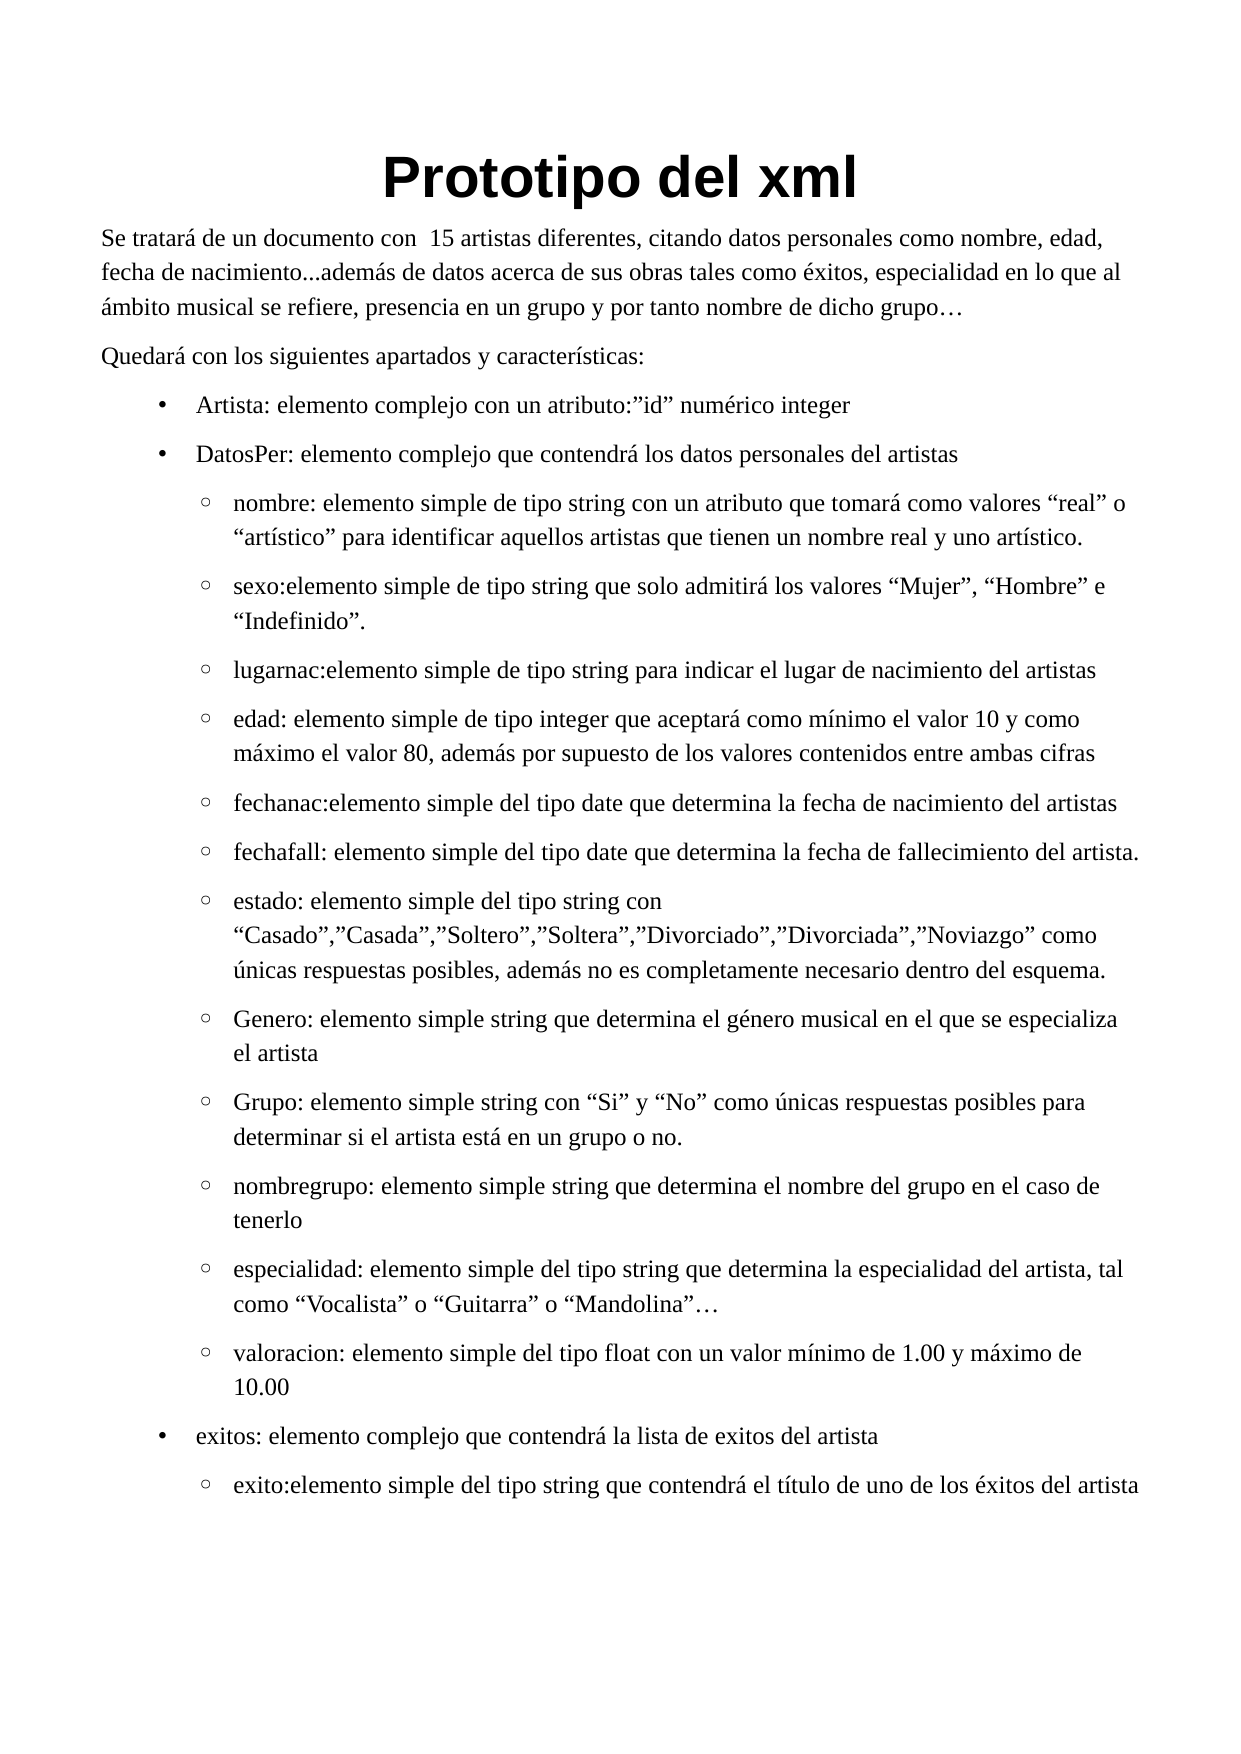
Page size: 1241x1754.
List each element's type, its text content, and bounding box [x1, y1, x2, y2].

list Grupo: elemento simple string con “Si” y “No” como únicas respuestas posibles para determinar si el artista está en un grupo o no. [196, 1087, 1141, 1151]
list edad: elemento simple de tipo integer que aceptará como mínimo el valor 10 y como máximo el valor 80, además por supuesto de los valores contenidos entre ambas cifras [196, 704, 1141, 767]
list nombregrupo: elemento simple string que determina el nombre del grupo en el caso de tenerlo [196, 1171, 1141, 1234]
list DatosPer: elemento complejo que contendrá los datos personales del artistas [158, 439, 1141, 468]
text Quedará con los siguientes apartados y características: [101, 341, 1141, 369]
list especialidad: elemento simple del tipo string que determina la especialidad del artista, tal como “Vocalista” o “Guitarra” o “Mandolina”… [196, 1254, 1141, 1318]
list Artista: elemento complejo con un atributo:”id” numérico integer [158, 390, 1141, 418]
list estado: elemento simple del tipo string con “Casado”,”Casada”,”Soltero”,”Soltera”,”Divorciado”,”Divorciada”,”Noviazgo” como únicas respuestas posibles, además no es completamente necesario dentro del esquema. [196, 886, 1141, 983]
text Se tratará de un documento con 15 artistas diferentes, citando datos personales como nombre, edad, fecha de nacimiento...además de datos acerca de sus obras tales como éxitos, especialidad en lo que al ámbito musical se refiere, presencia en un grupo y por tanto nombre de dicho grupo… [101, 223, 1141, 320]
title Prototipo del xml [101, 143, 1141, 210]
list exitos: elemento complejo que contendrá la lista de exitos del artista [158, 1421, 1141, 1450]
list valoracion: elemento simple del tipo float con un valor mínimo de 1.00 y máximo de 10.00 [196, 1338, 1141, 1401]
list lugarnac:elemento simple de tipo string para indicar el lugar de nacimiento del artistas [196, 655, 1141, 684]
list nombre: elemento simple de tipo string con un atributo que tomará como valores “real” o “artístico” para identificar aquellos artistas que tienen un nombre real y uno artístico. [196, 488, 1141, 551]
list exito:elemento simple del tipo string que contendrá el título de uno de los éxitos del artista [196, 1471, 1141, 1499]
list sexo:elemento simple de tipo string que solo admitirá los valores “Mujer”, “Hombre” e “Indefinido”. [196, 571, 1141, 635]
list fechafall: elemento simple del tipo date que determina la fecha de fallecimiento del artista. [196, 837, 1141, 865]
list Genero: elemento simple string que determina el género musical en el que se especializa el artista [196, 1004, 1141, 1067]
list fechanac:elemento simple del tipo date que determina la fecha de nacimiento del artistas [196, 788, 1141, 816]
